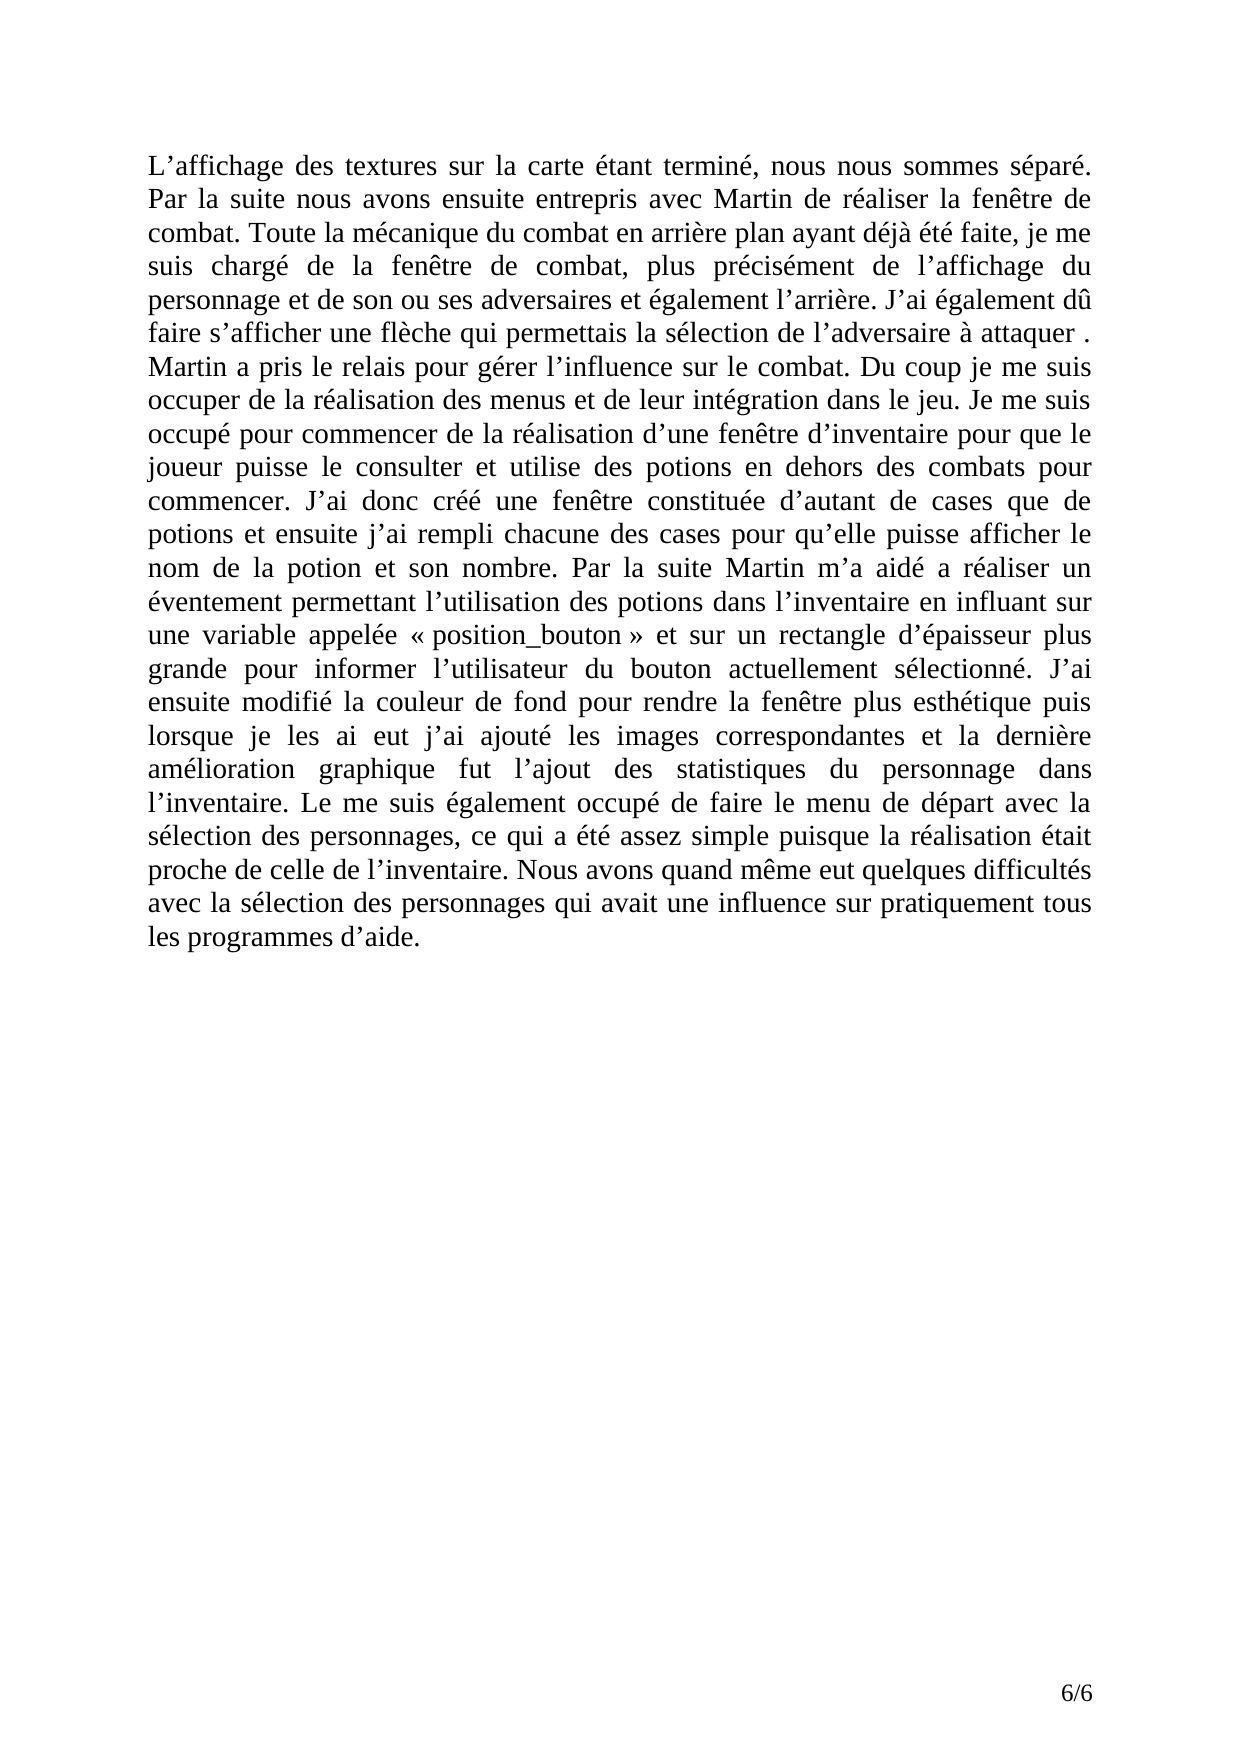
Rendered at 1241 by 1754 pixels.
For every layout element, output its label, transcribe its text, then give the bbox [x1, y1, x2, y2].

text L’affichage des textures sur la carte étant terminé, nous nous sommes séparé. Par la suite nous avons ensuite entrepris avec Martin de réaliser la fenêtre de combat. Toute la mécanique du combat en arrière plan ayant déjà été faite, je me suis chargé de la fenêtre de combat, plus précisément de l’affichage du personnage et de son ou ses adversaires et également l’arrière. J’ai également dû faire s’afficher une flèche qui permettais la sélection de l’adversaire à attaquer . Martin a pris le relais pour gérer l’influence sur le combat. Du coup je me suis occuper de la réalisation des menus et de leur intégration dans le jeu. Je me suis occupé pour commencer de la réalisation d’une fenêtre d’inventaire pour que le joueur puisse le consulter et utilise des potions en dehors des combats pour commencer. J’ai donc créé une fenêtre constituée d’autant de cases que de potions et ensuite j’ai rempli chacune des cases pour qu’elle puisse afficher le nom de la potion et son nombre. Par la suite Martin m’a aidé a réaliser un éventement permettant l’utilisation des potions dans l’inventaire en influant sur une variable appelée « position_bouton » et sur un rectangle d’épaisseur plus grande pour informer l’utilisateur du bouton actuellement sélectionné. J’ai ensuite modifié la couleur de fond pour rendre la fenêtre plus esthétique puis lorsque je les ai eut j’ai ajouté les images correspondantes et la dernière amélioration graphique fut l’ajout des statistiques du personnage dans l’inventaire. Le me suis également occupé de faire le menu de départ avec la sélection des personnages, ce qui a été assez simple puisque la réalisation était proche de celle de l’inventaire. Nous avons quand même eut quelques difficultés avec la sélection des personnages qui avait une influence sur pratiquement tous les programmes d’aide. [148, 148, 1093, 953]
